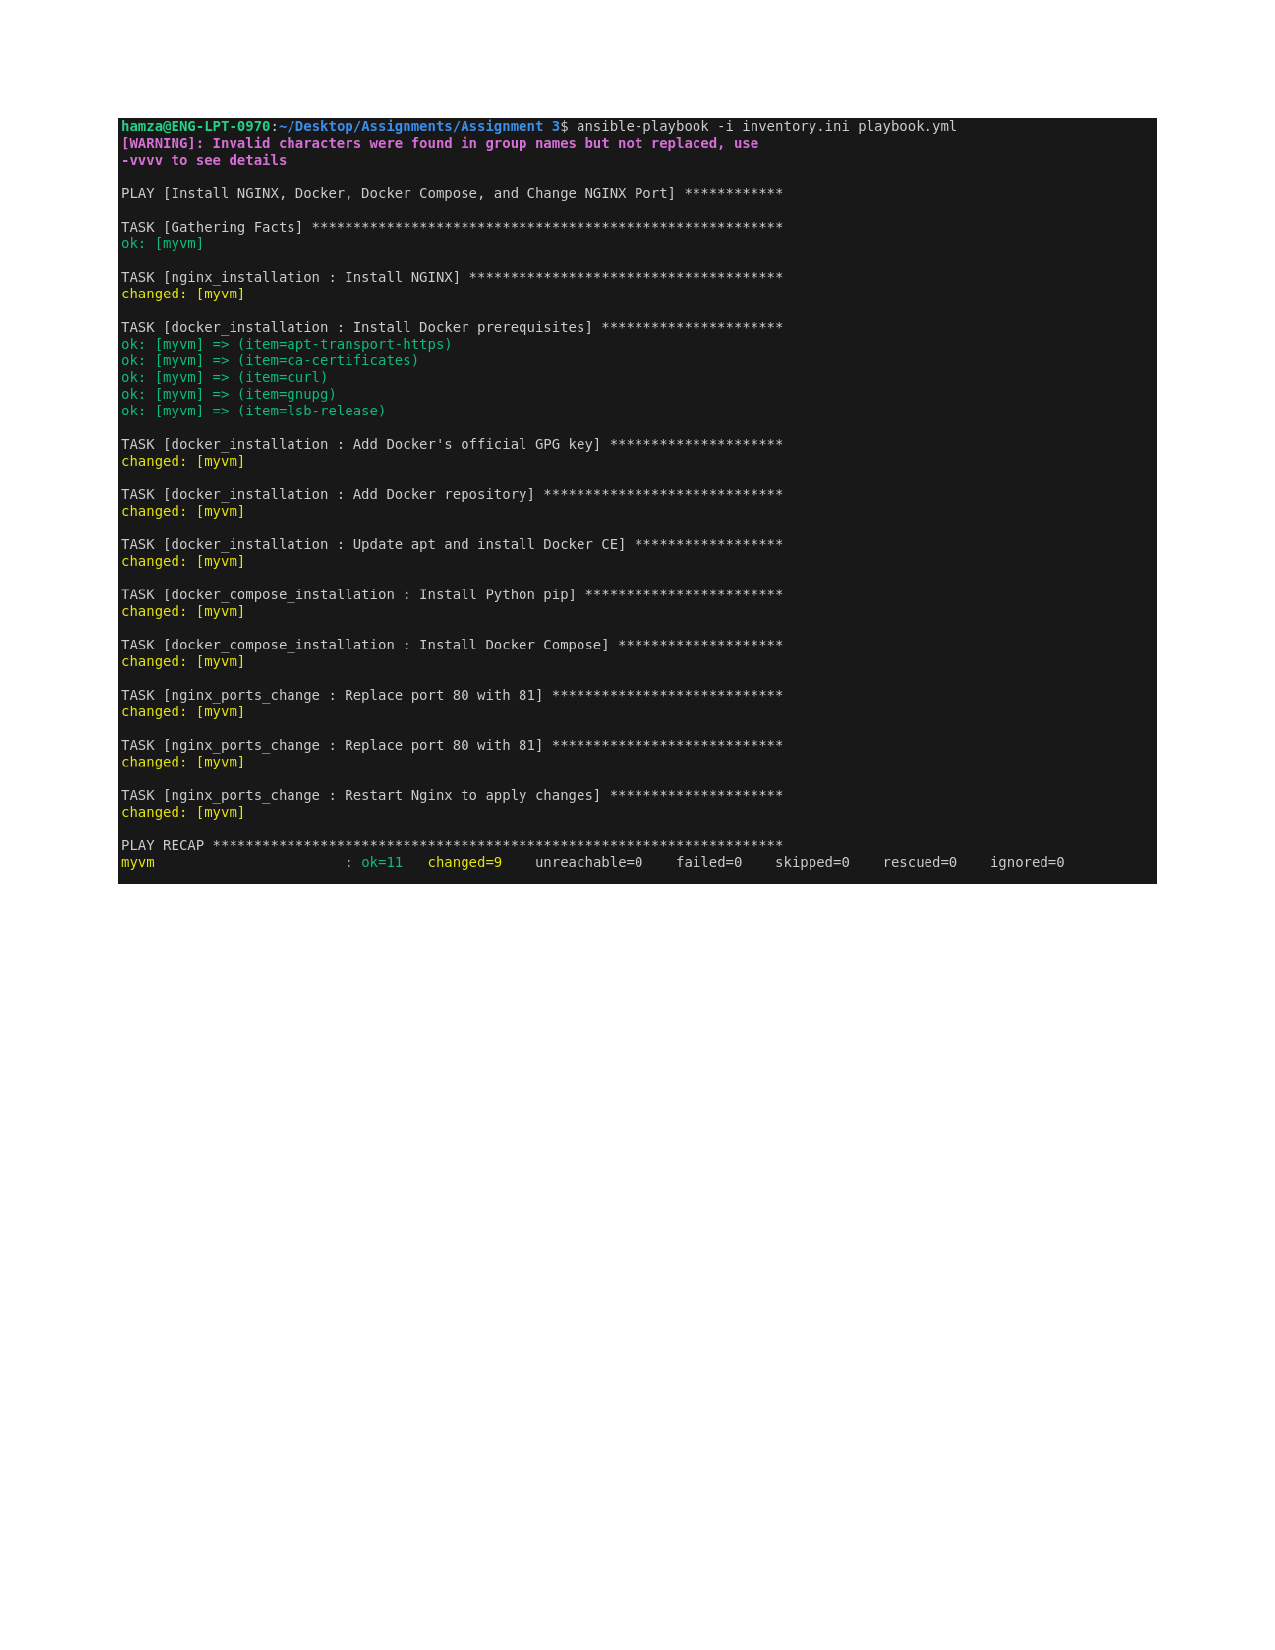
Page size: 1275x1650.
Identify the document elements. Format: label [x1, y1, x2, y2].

picture [118, 118, 1157, 884]
